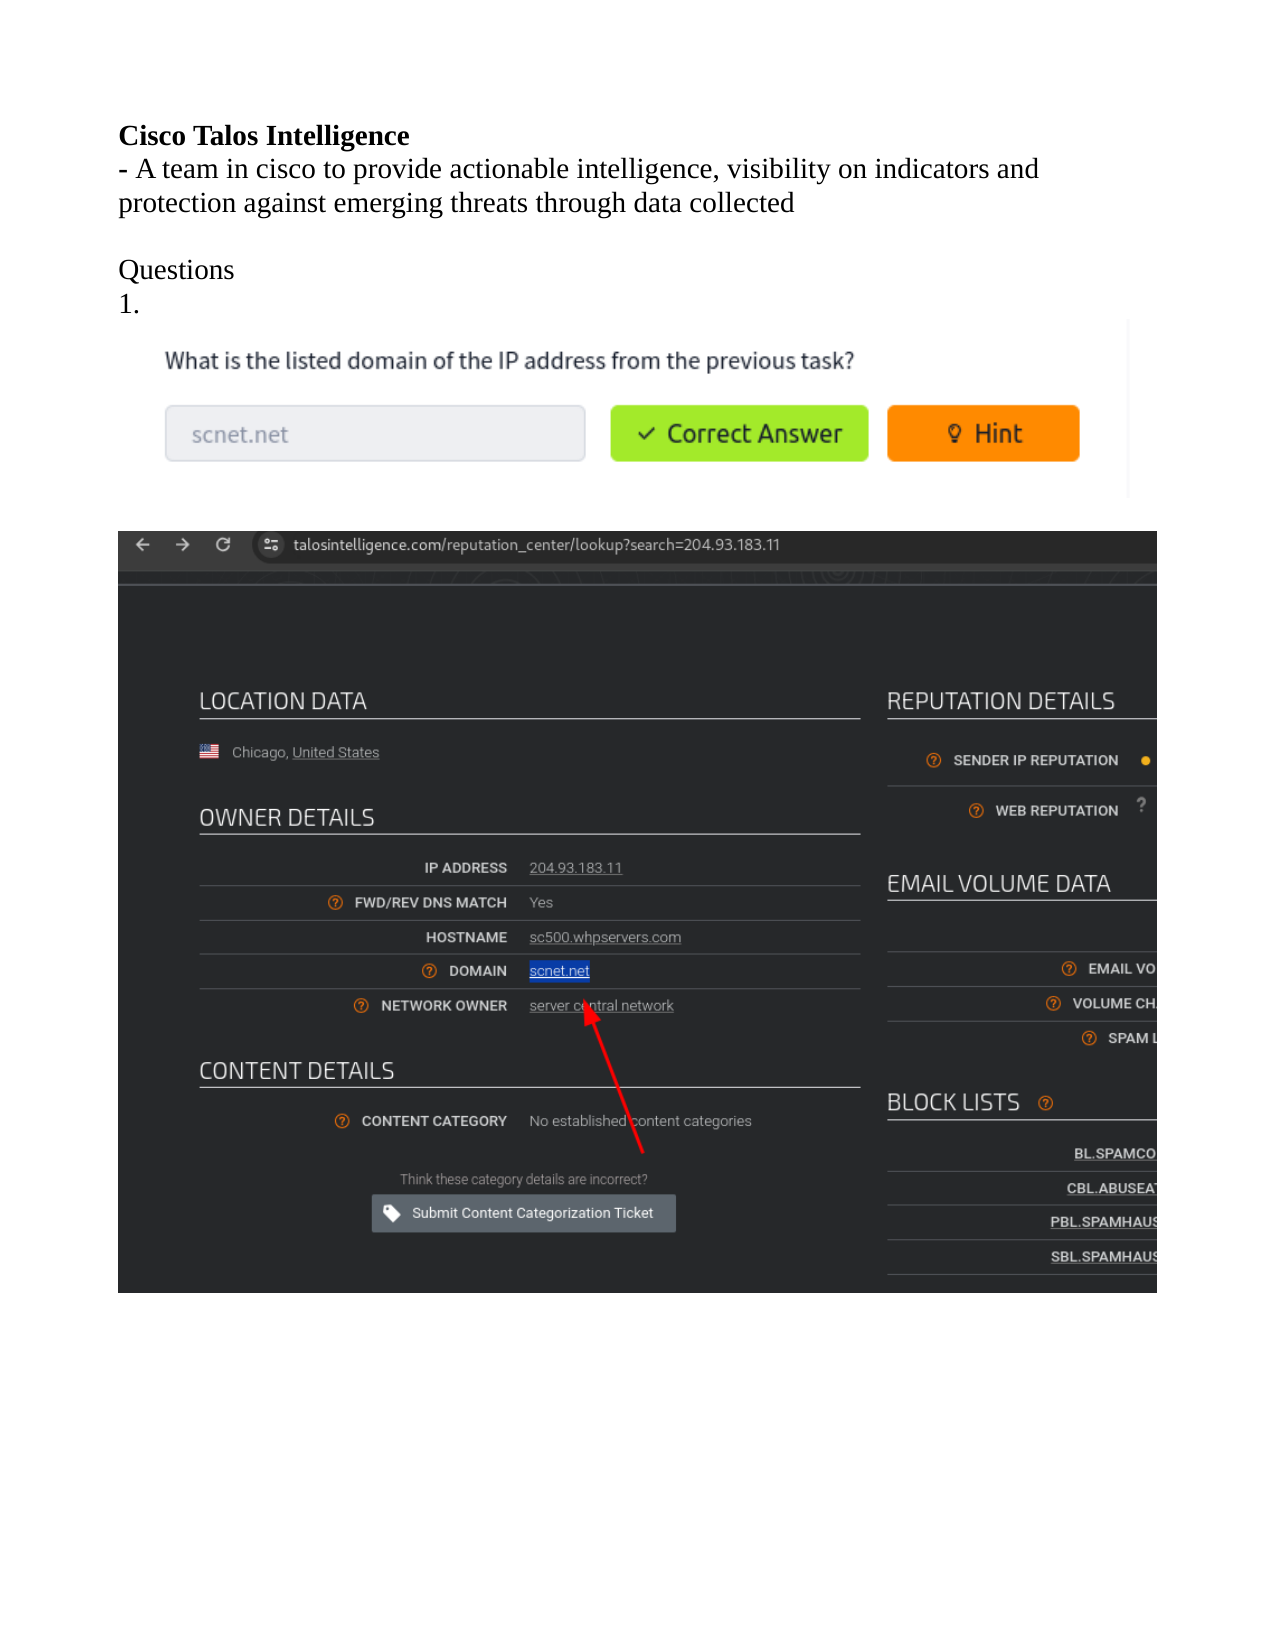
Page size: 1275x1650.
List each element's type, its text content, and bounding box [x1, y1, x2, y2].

text - A team in cisco to provide actionable intelligence, visibility on indicators and protection against emerging threats through data collected [118, 152, 1157, 219]
text 1. [118, 286, 1157, 319]
picture [145, 319, 1130, 498]
picture [118, 531, 1157, 1293]
text Cisco Talos Intelligence [118, 118, 1157, 152]
text Questions [118, 252, 1157, 286]
